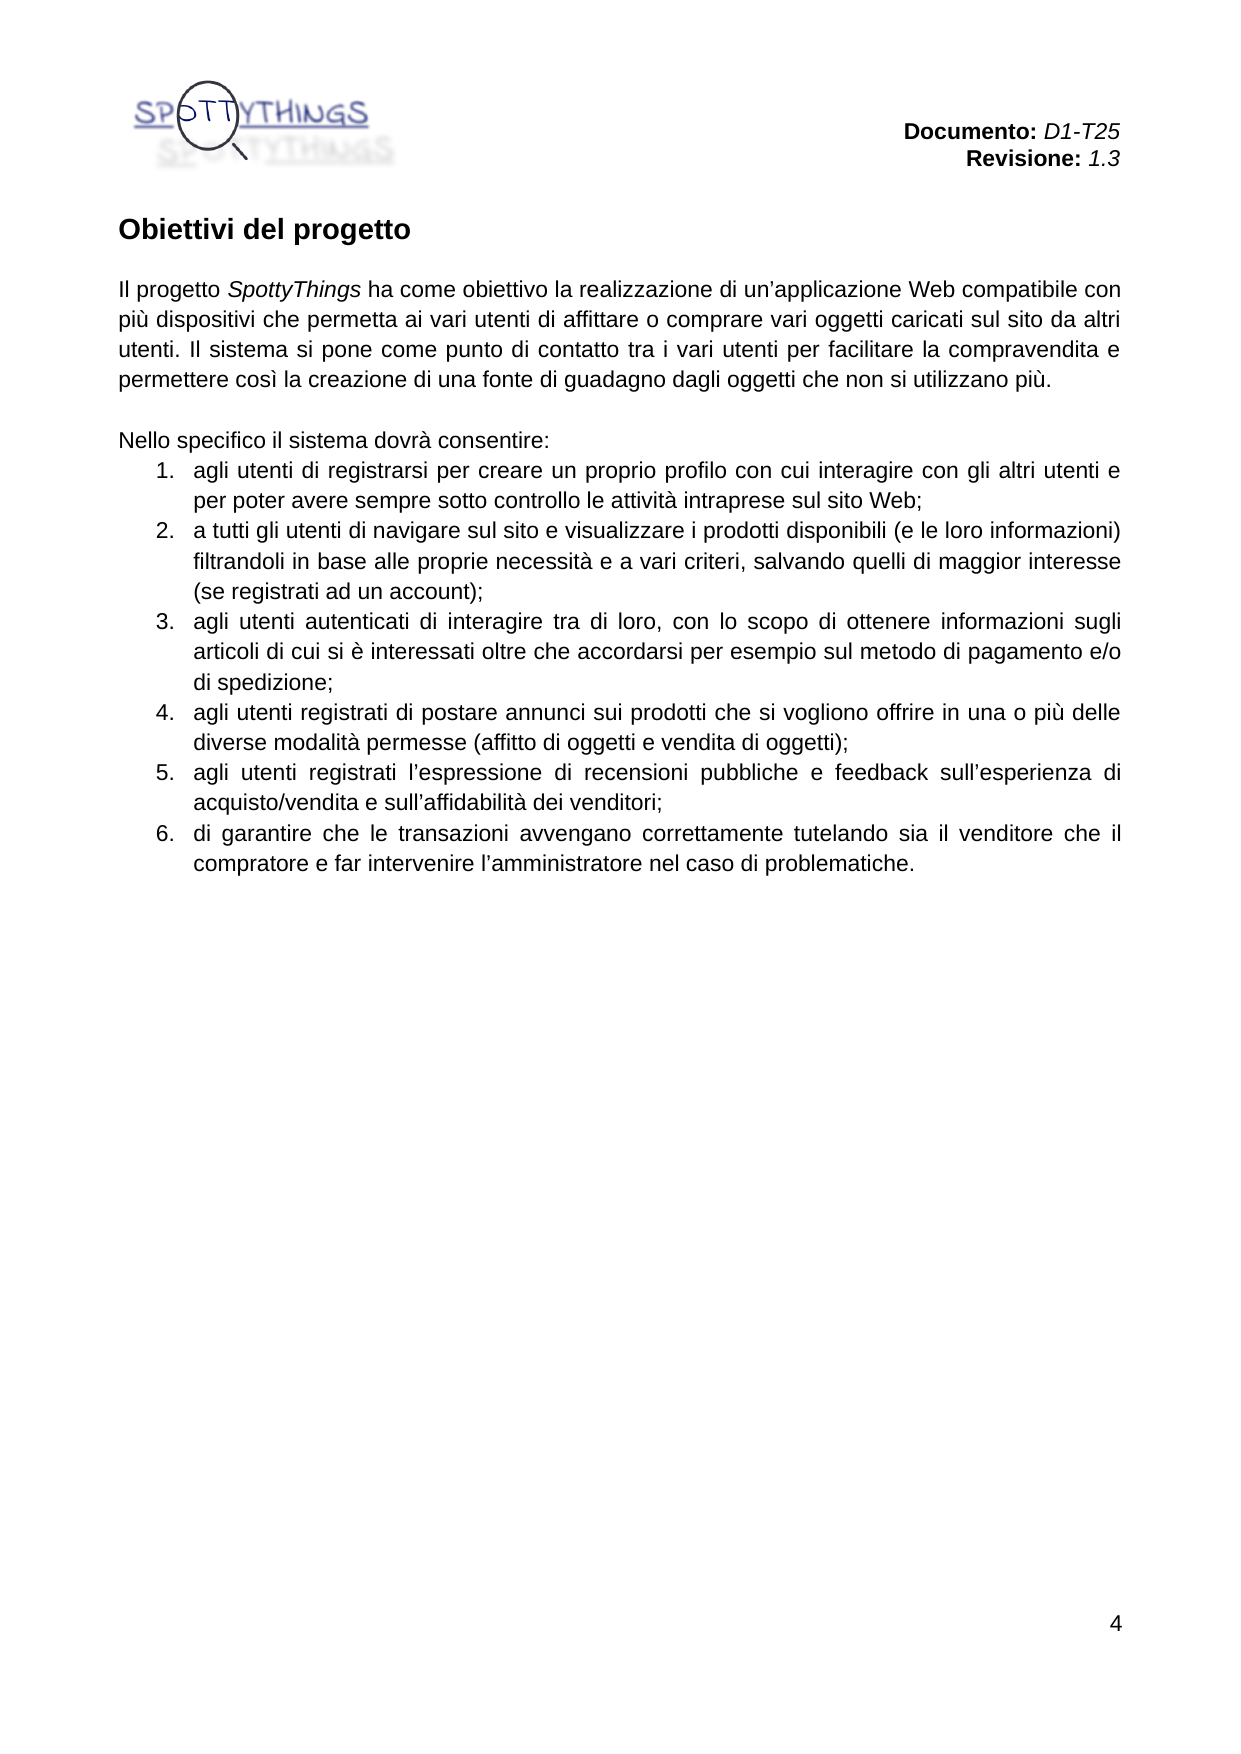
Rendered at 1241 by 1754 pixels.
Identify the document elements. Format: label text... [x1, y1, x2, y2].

picture [123, 73, 399, 187]
list a tutti gli utenti di navigare sul sito e visualizzare i prodotti disponibili (e le loro informazioni) filtrandoli in base alle proprie necessità e a vari criteri, salvando quelli di maggior interesse (se registrati ad un account); [156, 517, 1122, 604]
list agli utenti registrati l’espressione di recensioni pubbliche e feedback sull’esperienza di acquisto/vendita e sull’affidabilità dei venditori; [156, 759, 1122, 816]
text Nello specifico il sistema dovrà consentire: [118, 427, 1122, 453]
list agli utenti registrati di postare annunci sui prodotti che si vogliono offrire in una o più delle diverse modalità permesse (affitto di oggetti e vendita di oggetti); [156, 699, 1122, 755]
list agli utenti autenticati di interagire tra di loro, con lo scopo di ottenere informazioni sugli articoli di cui si è interessati oltre che accordarsi per esempio sul metodo di pagamento e/o di spedizione; [156, 608, 1122, 695]
list agli utenti di registrarsi per creare un proprio profilo con cui interagire con gli altri utenti e per poter avere sempre sotto controllo le attività intraprese sul sito Web; [156, 457, 1122, 514]
list di garantire che le transazioni avvengano correttamente tutelando sia il venditore che il compratore e far intervenire l’amministratore nel caso di problematiche. [156, 819, 1122, 876]
subtitle Obiettivi del progetto [118, 212, 1122, 246]
text Il progetto SpottyThings ha come obiettivo la realizzazione di un’applicazione Web compatibile con più dispositivi che permetta ai vari utenti di affittare o comprare vari oggetti caricati sul sito da altri utenti. Il sistema si pone come punto di contatto tra i vari utenti per facilitare la compravendita e permettere così la creazione di una fonte di guadagno dagli oggetti che non si utilizzano più. [118, 276, 1122, 393]
